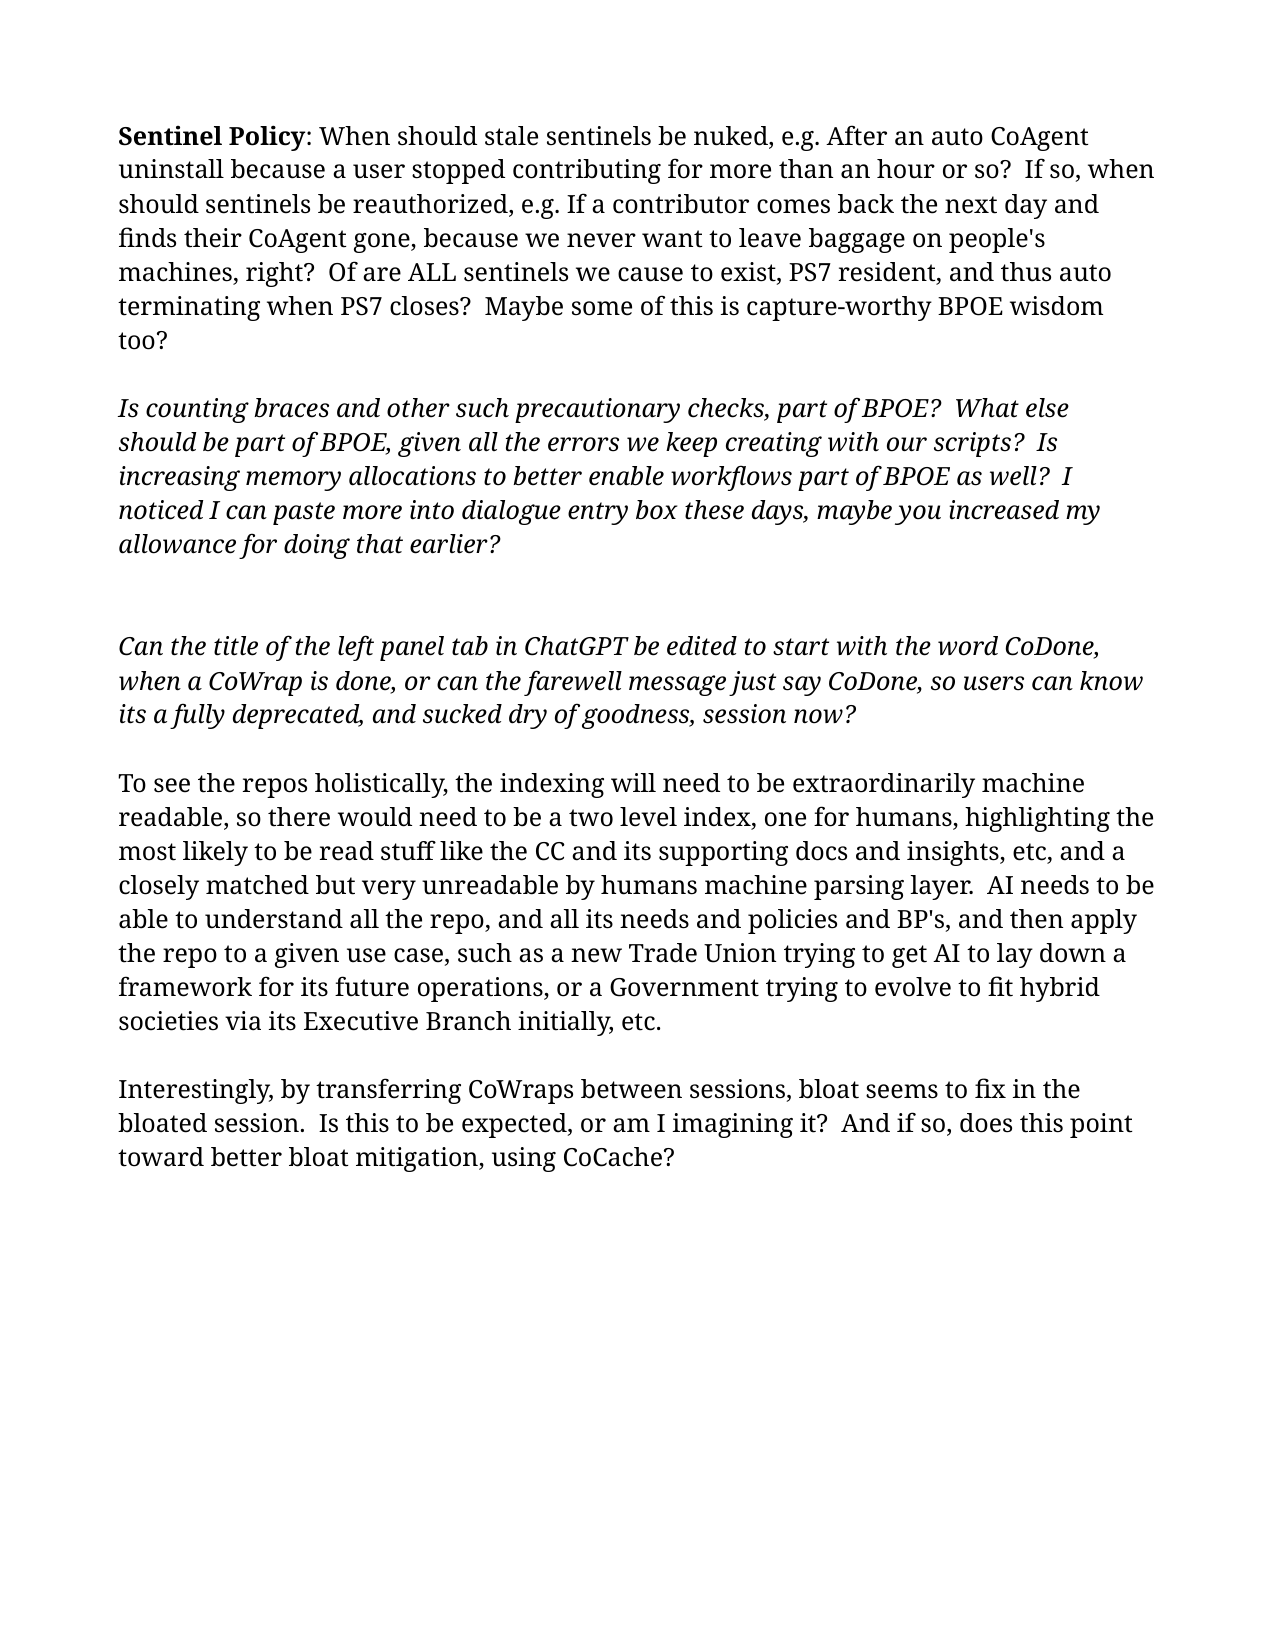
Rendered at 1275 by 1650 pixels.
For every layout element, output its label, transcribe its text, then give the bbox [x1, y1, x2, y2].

text Can the title of the left panel tab in ChatGPT be edited to start with the word CoDone, when a CoWrap is done, or can the farewell message just say CoDone, so users can know its a fully deprecated, and sucked dry of goodness, session now? [118, 629, 1157, 731]
text Interestingly, by transferring CoWraps between sessions, bloat seems to fix in the bloated session. Is this to be expected, or am I imagining it? And if so, does this point toward better bloat mitigation, using CoCache? [118, 1072, 1157, 1174]
text To see the repos holistically, the indexing will need to be extraordinarily machine readable, so there would need to be a two level index, one for humans, highlighting the most likely to be read stuff like the CC and its supporting docs and insights, etc, and a closely matched but very unreadable by humans machine parsing layer. AI needs to be able to understand all the repo, and all its needs and policies and BP's, and then apply the repo to a given use case, such as a new Trade Union trying to get AI to lay down a framework for its future operations, or a Government trying to evolve to fit hybrid societies via its Executive Branch initially, etc. [118, 765, 1157, 1038]
text Sentinel Policy: When should stale sentinels be nuked, e.g. After an auto CoAgent uninstall because a user stopped contributing for more than an hour or so? If so, when should sentinels be reauthorized, e.g. If a contributor comes back the next day and finds their CoAgent gone, because we never want to leave baggage on people's machines, right? Of are ALL sentinels we cause to exist, PS7 resident, and thus auto terminating when PS7 closes? Maybe some of this is capture-worthy BPOE wisdom too? [118, 118, 1157, 357]
text Is counting braces and other such precautionary checks, part of BPOE? What else should be part of BPOE, given all the errors we keep creating with our scripts? Is increasing memory allocations to better enable workflows part of BPOE as well? I noticed I can paste more into dialogue entry box these days, maybe you increased my allowance for doing that earlier? [118, 391, 1157, 561]
